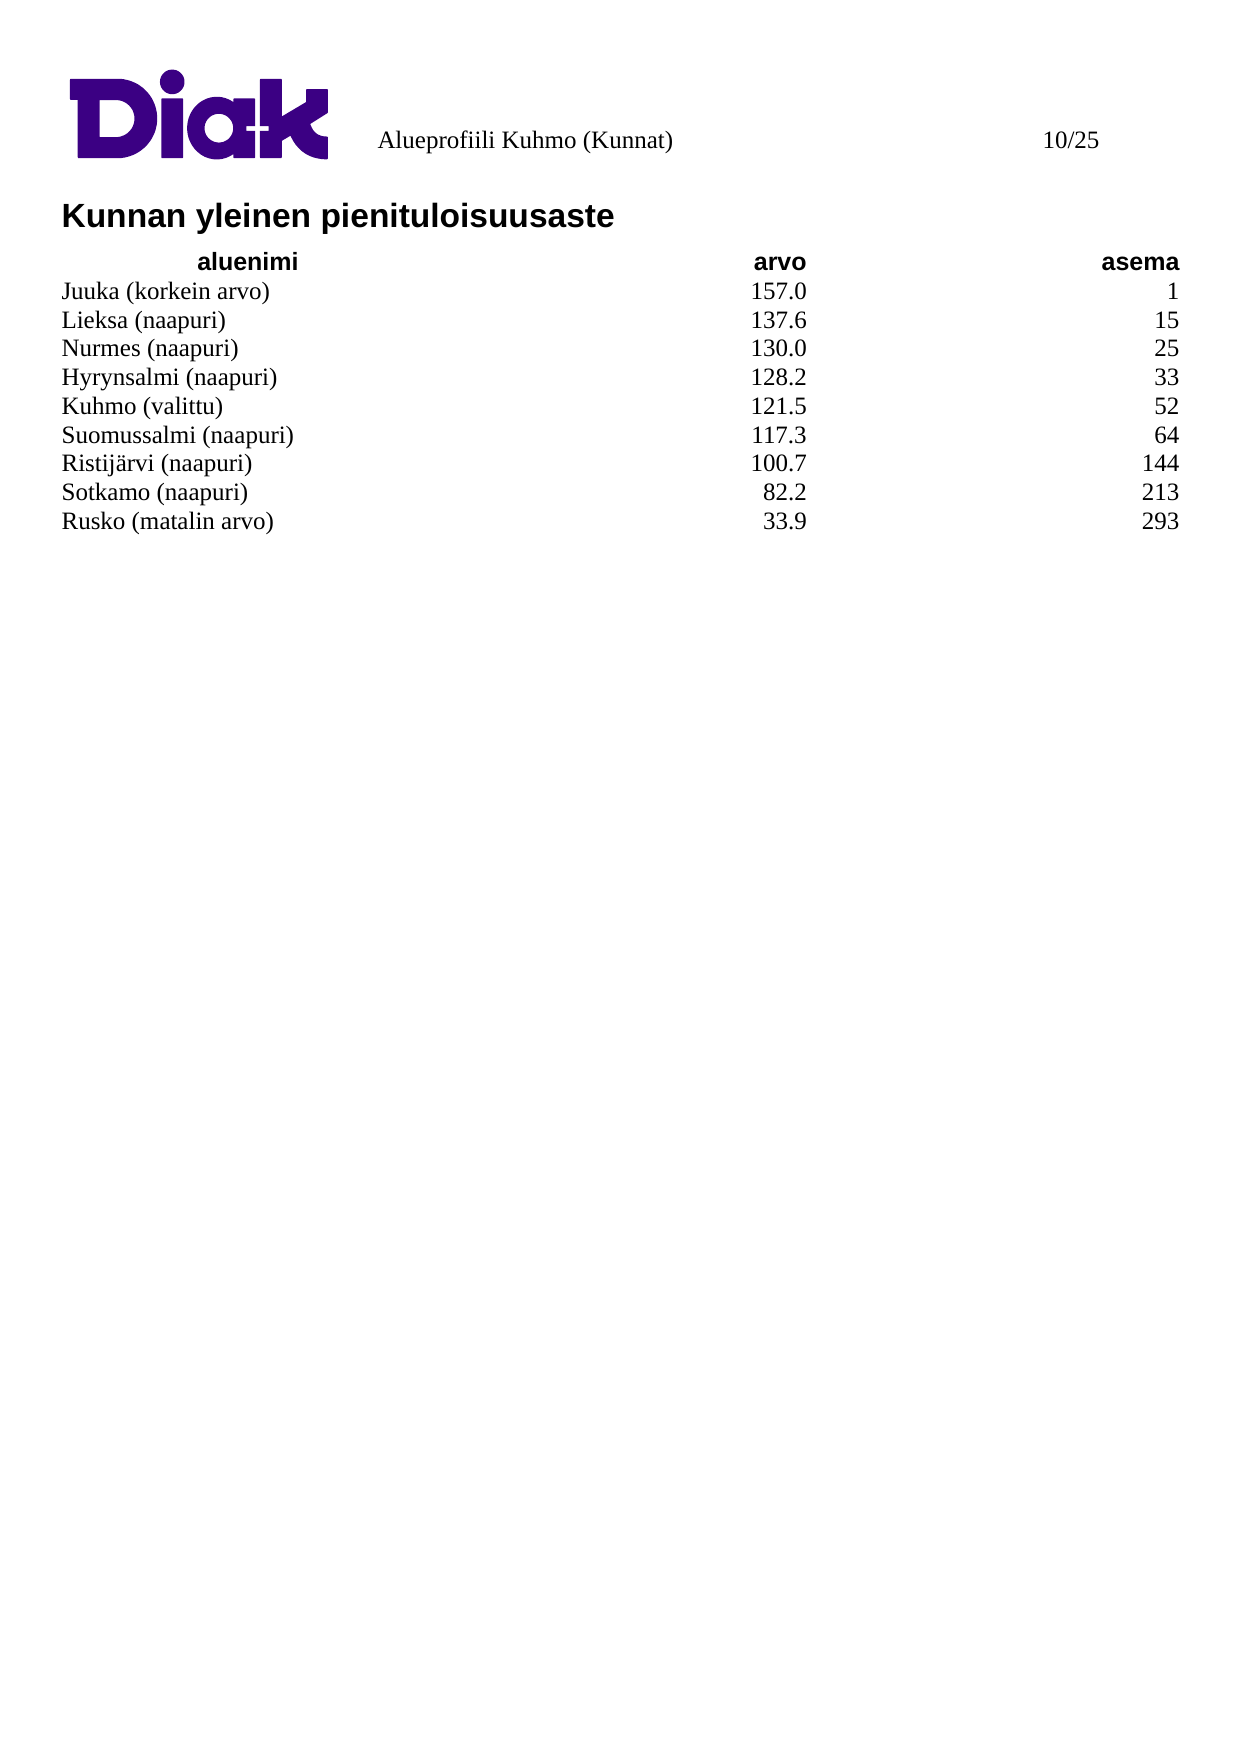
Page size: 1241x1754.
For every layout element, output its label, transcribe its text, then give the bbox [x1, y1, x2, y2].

table_cell Hyrynsalmi (naapuri) [61, 362, 434, 391]
table_cell Sotkamo (naapuri) [61, 477, 434, 506]
table_header aluenimi [61, 247, 434, 276]
table_cell 33 [806, 362, 1179, 391]
table_cell 157.0 [434, 276, 806, 305]
table_cell Juuka (korkein arvo) [61, 276, 434, 305]
table_cell 293 [806, 506, 1179, 535]
table_cell Lieksa (naapuri) [61, 305, 434, 333]
table_cell 1 [806, 276, 1179, 305]
table_cell Kuhmo (valittu) [61, 391, 434, 420]
table_cell 15 [806, 305, 1179, 333]
subtitle Kunnan yleinen pienituloisuusaste [61, 196, 1179, 235]
table_cell Nurmes (naapuri) [61, 334, 434, 362]
table_cell 130.0 [434, 334, 806, 362]
table_cell 100.7 [434, 449, 806, 477]
table_cell Ristijärvi (naapuri) [61, 449, 434, 477]
table_cell 137.6 [434, 305, 806, 333]
table_header arvo [434, 247, 806, 276]
table_header asema [806, 247, 1179, 276]
table_cell Rusko (matalin arvo) [61, 506, 434, 535]
table_cell 117.3 [434, 420, 806, 448]
table_cell 52 [806, 391, 1179, 420]
table_cell 25 [806, 334, 1179, 362]
table_cell 64 [806, 420, 1179, 448]
table_cell 128.2 [434, 362, 806, 391]
table_cell 144 [806, 449, 1179, 477]
table_cell Suomussalmi (naapuri) [61, 420, 434, 448]
table_cell 213 [806, 477, 1179, 506]
table_cell 121.5 [434, 391, 806, 420]
table_cell 82.2 [434, 477, 806, 506]
table_cell 33.9 [434, 506, 806, 535]
